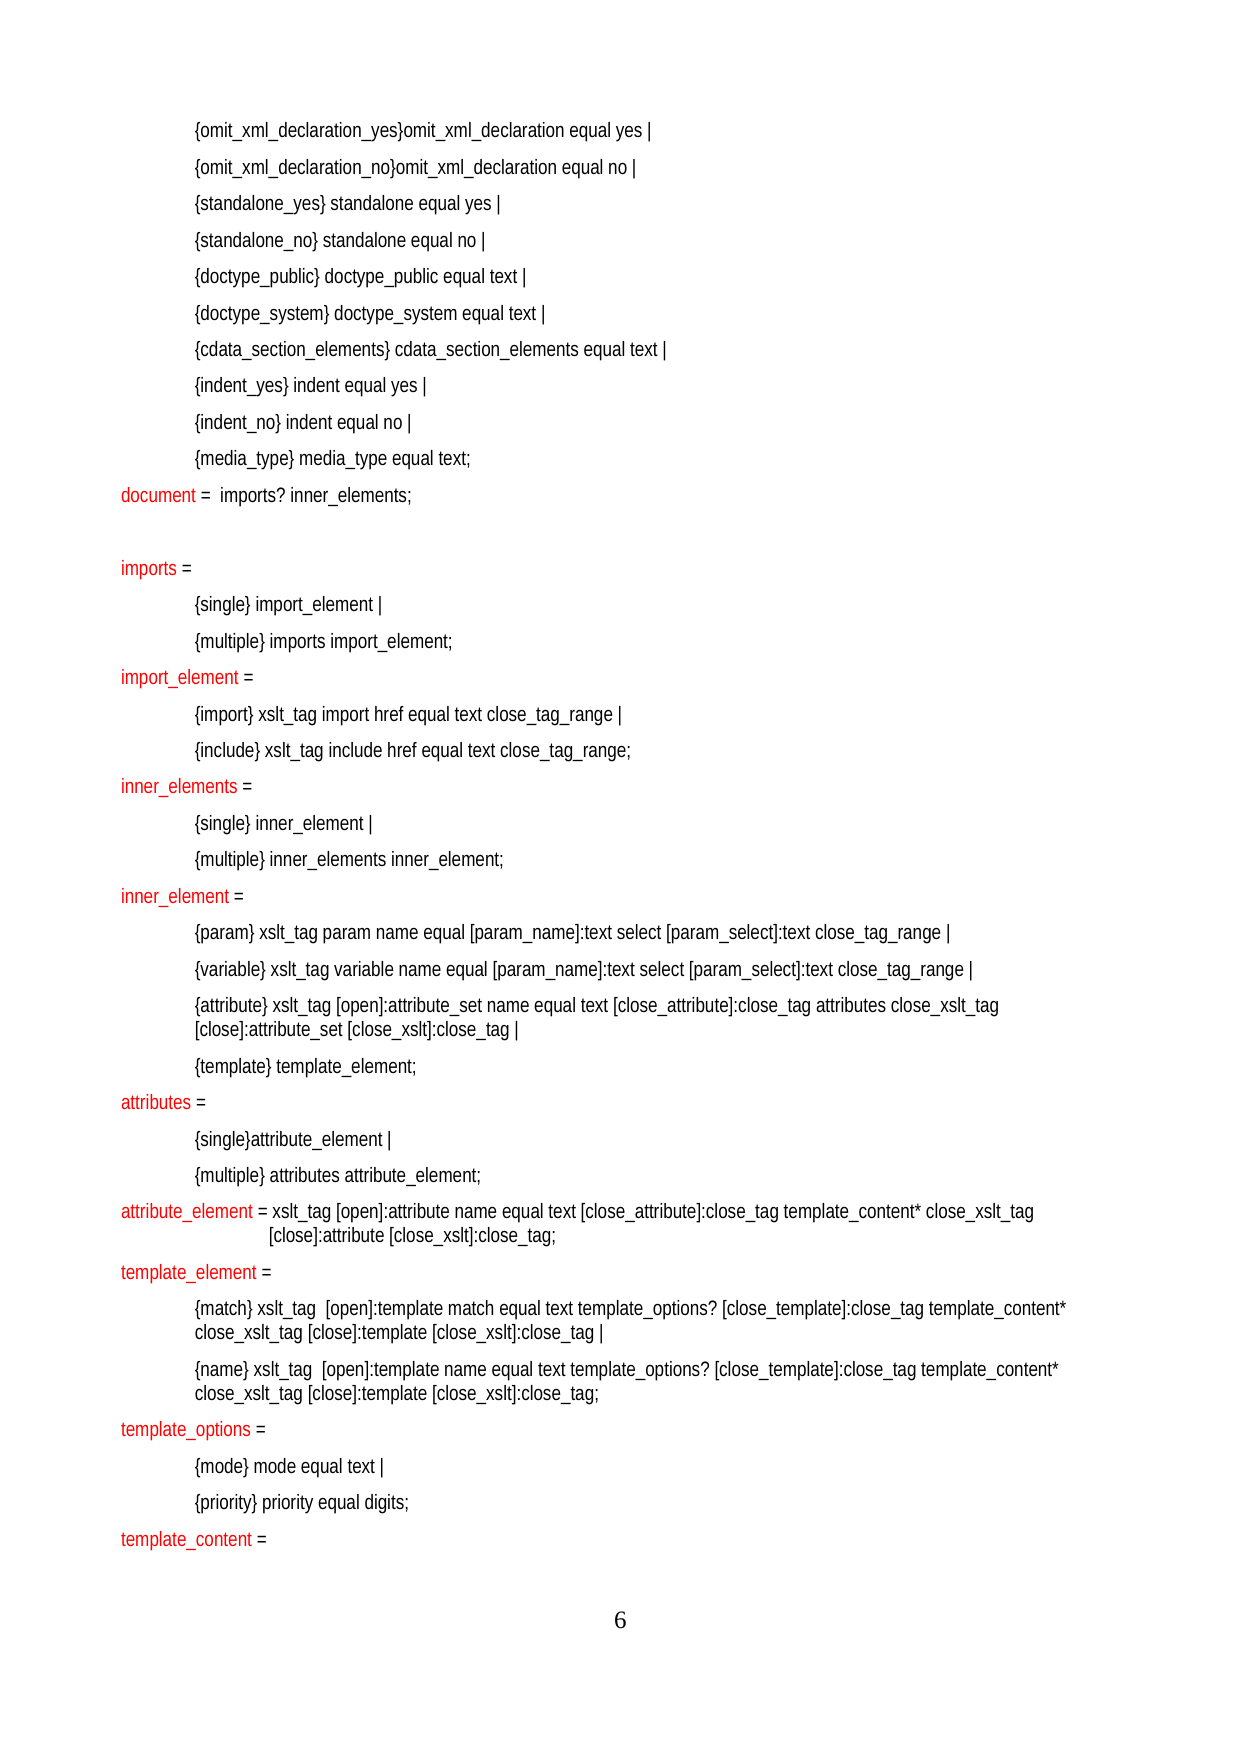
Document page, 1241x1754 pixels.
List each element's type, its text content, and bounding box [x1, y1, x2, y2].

text inner_element = [121, 884, 1122, 908]
text template_options = [121, 1417, 1122, 1441]
text attribute_element = xslt_tag [open]:attribute name equal text [close_attribute]:close_tag template_content* close_xslt_tag [close]:attribute [close_xslt]:close_tag; [121, 1199, 1122, 1247]
text {priority} priority equal digits; [121, 1490, 1122, 1514]
text document = imports? inner_elements; [121, 483, 1122, 507]
text {indent_no} indent equal no | [121, 410, 1122, 434]
text {param} xslt_tag param name equal [param_name]:text select [param_select]:text close_tag_range | [121, 920, 1122, 944]
text {media_type} media_type equal text; [121, 446, 1122, 470]
text {single} import_element | [121, 592, 1122, 616]
text {name} xslt_tag [open]:template name equal text template_options? [close_template]:close_tag template_content* close_xslt_tag [close]:template [close_xslt]:close_tag; [121, 1357, 1122, 1404]
text {multiple} inner_elements inner_element; [121, 847, 1122, 871]
text {omit_xml_declaration_yes}omit_xml_declaration equal yes | [121, 118, 1122, 142]
text {omit_xml_declaration_no}omit_xml_declaration equal no | [121, 154, 1122, 178]
text {template} template_element; [121, 1053, 1122, 1077]
text {standalone_no} standalone equal no | [121, 227, 1122, 251]
text {multiple} imports import_element; [121, 628, 1122, 652]
text template_element = [121, 1260, 1122, 1284]
text {mode} mode equal text | [121, 1453, 1122, 1477]
text {variable} xslt_tag variable name equal [param_name]:text select [param_select]:text close_tag_range | [121, 957, 1122, 981]
text {attribute} xslt_tag [open]:attribute_set name equal text [close_attribute]:close_tag attributes close_xslt_tag [close]:attribute_set [close_xslt]:close_tag | [121, 993, 1122, 1041]
text attributes = [121, 1090, 1122, 1114]
text {doctype_system} doctype_system equal text | [121, 300, 1122, 324]
text {include} xslt_tag include href equal text close_tag_range; [121, 738, 1122, 762]
text {multiple} attributes attribute_element; [121, 1163, 1122, 1187]
text template_content = [121, 1526, 1122, 1550]
text {cdata_section_elements} cdata_section_elements equal text | [121, 337, 1122, 361]
text {import} xslt_tag import href equal text close_tag_range | [121, 701, 1122, 725]
text inner_elements = [121, 774, 1122, 798]
text {standalone_yes} standalone equal yes | [121, 191, 1122, 215]
text import_element = [121, 665, 1122, 689]
text {single} inner_element | [121, 811, 1122, 835]
text {single}attribute_element | [121, 1126, 1122, 1150]
text {match} xslt_tag [open]:template match equal text template_options? [close_template]:close_tag template_content* close_xslt_tag [close]:template [close_xslt]:close_tag | [121, 1296, 1122, 1344]
text {doctype_public} doctype_public equal text | [121, 264, 1122, 288]
text {indent_yes} indent equal yes | [121, 373, 1122, 397]
text imports = [121, 556, 1122, 579]
